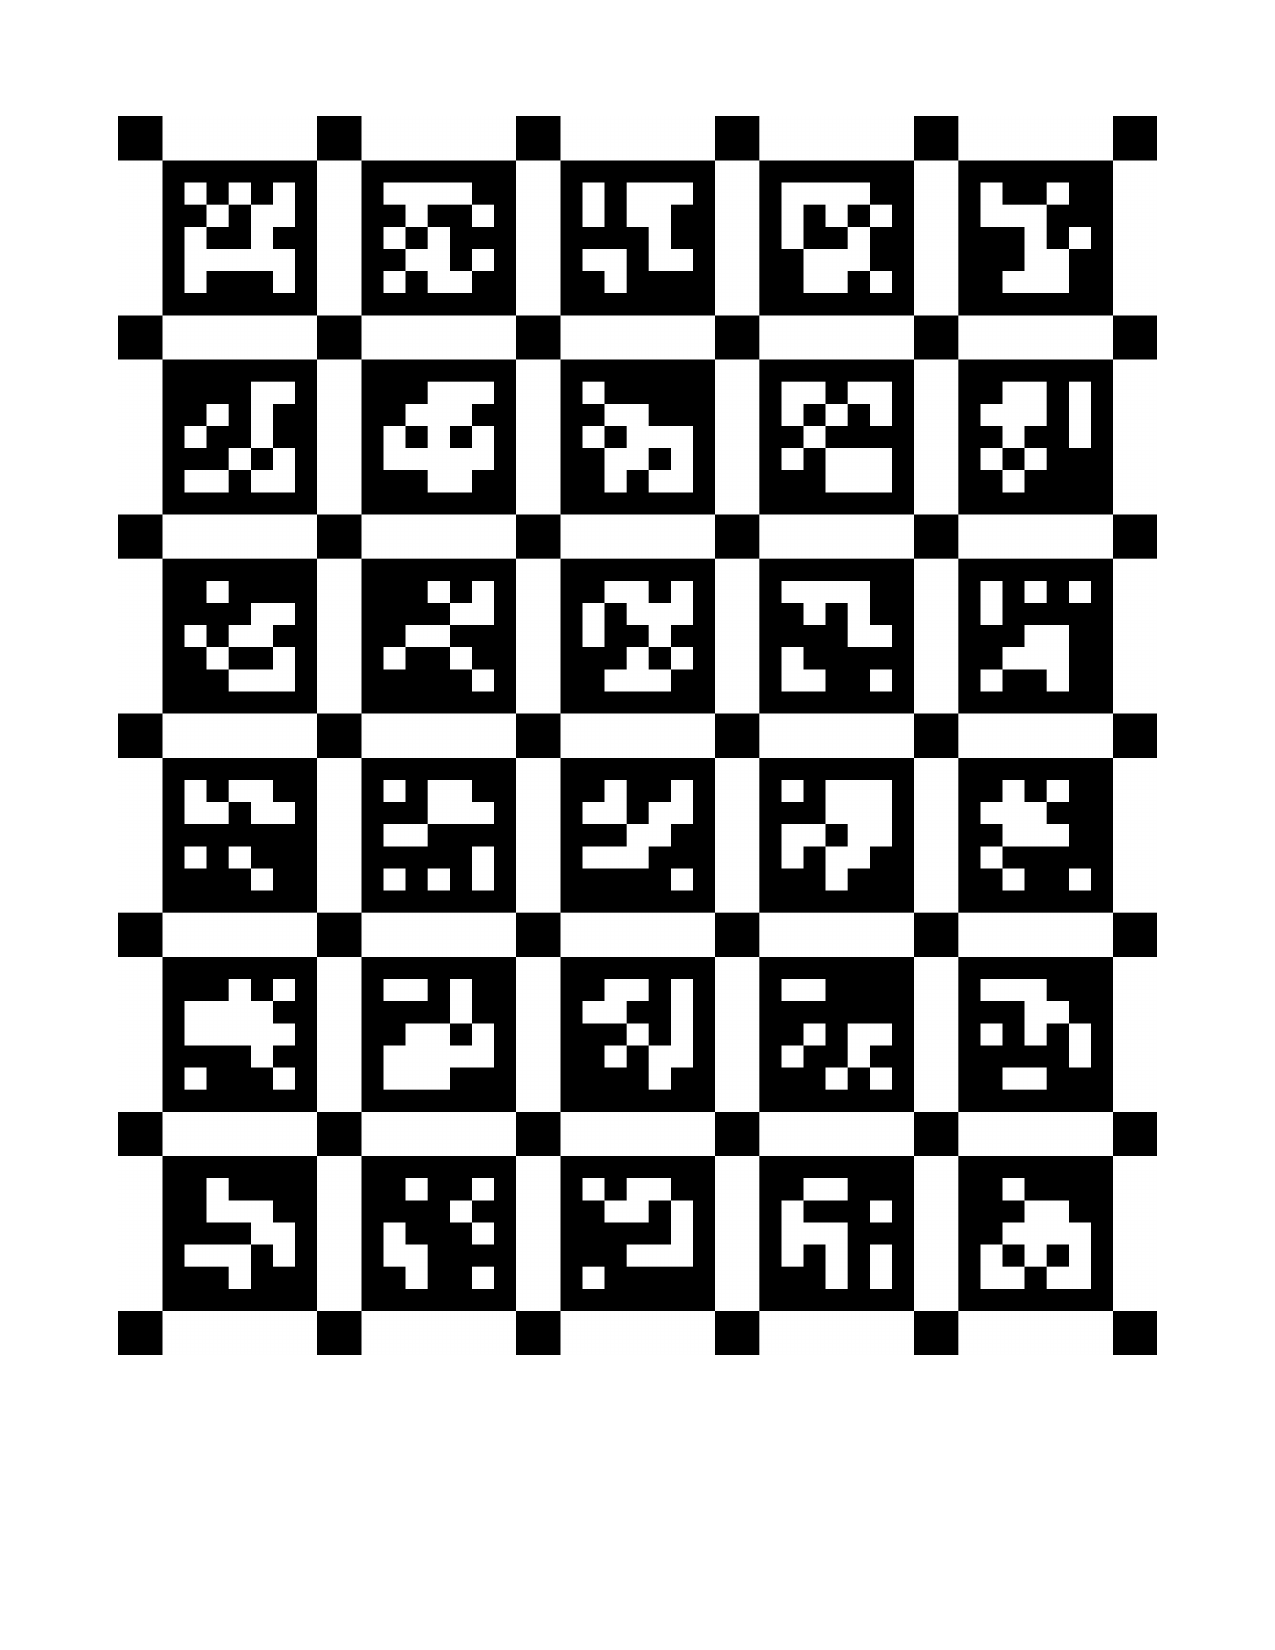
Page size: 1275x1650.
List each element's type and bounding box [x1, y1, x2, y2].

picture [118, 116, 1157, 1355]
